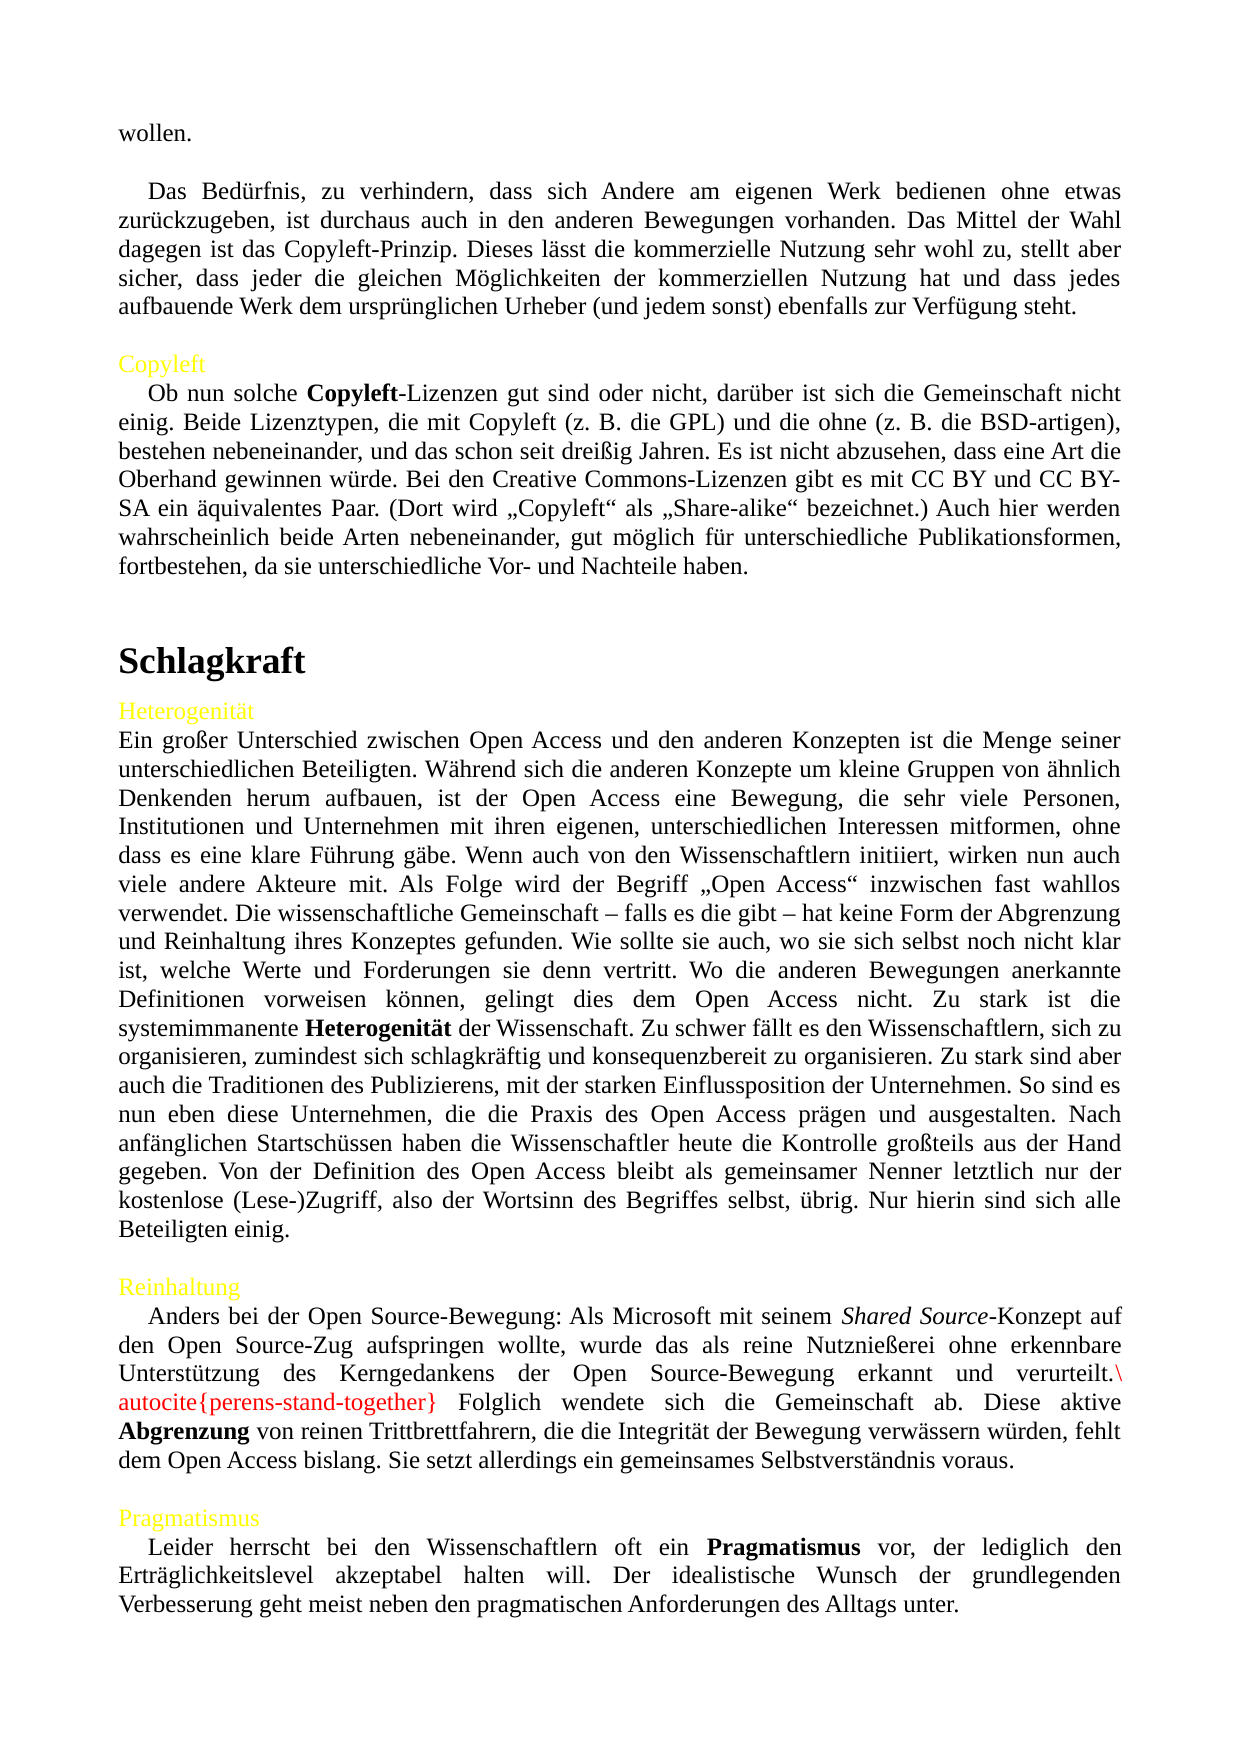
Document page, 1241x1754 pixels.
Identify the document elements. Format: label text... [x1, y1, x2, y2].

subtitle Schlagkraft [118, 638, 1122, 682]
text Leider herrscht bei den Wissenschaftlern oft ein Pragmatismus vor, der lediglich den Erträglichkeitslevel akzeptabel halten will. Der idealistische Wunsch der grundlegenden Verbesserung geht meist neben den pragmatischen Anforderungen des Alltags unter. [118, 1532, 1122, 1618]
text Ein großer Unterschied zwischen Open Access und den anderen Konzepten ist die Menge seiner unterschiedlichen Beteiligten. Während sich die anderen Konzepte um kleine Gruppen von ähnlich Denkenden herum aufbauen, ist der Open Access eine Bewegung, die sehr viele Personen, Institutionen und Unternehmen mit ihren eigenen, unterschiedlichen Interessen mitformen, ohne dass es eine klare Führung gäbe. Wenn auch von den Wissenschaftlern initiiert, wirken nun auch viele andere Akteure mit. Als Folge wird der Begriff „Open Access“ inzwischen fast wahllos verwendet. Die wissenschaftliche Gemeinschaft – falls es die gibt – hat keine Form der Abgrenzung und Reinhaltung ihres Konzeptes gefunden. Wie sollte sie auch, wo sie sich selbst noch nicht klar ist, welche Werte und Forderungen sie denn vertritt. Wo die anderen Bewegungen anerkannte Definitionen vorweisen können, gelingt dies dem Open Access nicht. Zu stark ist die systemimmanente Heterogenität der Wissenschaft. Zu schwer fällt es den Wissenschaftlern, sich zu organisieren, zumindest sich schlagkräftig und konsequenzbereit zu organisieren. Zu stark sind aber auch die Traditionen des Publizierens, mit der starken Einflussposition der Unternehmen. So sind es nun eben diese Unternehmen, die die Praxis des Open Access prägen und ausgestalten. Nach anfänglichen Startschüssen haben die Wissenschaftler heute die Kontrolle großteils aus der Hand gegeben. Von der Definition des Open Access bleibt als gemeinsamer Nenner letztlich nur der kostenlose (Lese-)Zugriff, also der Wortsinn des Begriffes selbst, übrig. Nur hierin sind sich alle Beteiligten einig. [118, 725, 1122, 1243]
text Copyleft [118, 349, 1122, 378]
text Das Bedürfnis, zu verhindern, dass sich Andere am eigenen Werk bedienen ohne etwas zurückzugeben, ist durchaus auch in den anderen Bewegungen vorhanden. Das Mittel der Wahl dagegen ist das Copyleft-Prinzip. Dieses lässt die kommerzielle Nutzung sehr wohl zu, stellt aber sicher, dass jeder die gleichen Möglichkeiten der kommerziellen Nutzung hat und dass jedes aufbauende Werk dem ursprünglichen Urheber (und jedem sonst) ebenfalls zur Verfügung steht. [118, 176, 1122, 320]
text Anders bei der Open Source-Bewegung: Als Microsoft mit seinem Shared Source-Konzept auf den Open Source-Zug aufspringen wollte, wurde das als reine Nutznießerei ohne erkennbare Unterstützung des Kerngedankens der Open Source-Bewegung erkannt und verurteilt.\autocite{perens-stand-together} Folglich wendete sich die Gemeinschaft ab. Diese aktive Abgrenzung von reinen Trittbrettfahrern, die die Integrität der Bewegung verwässern würden, fehlt dem Open Access bislang. Sie setzt allerdings ein gemeinsames Selbstverständnis voraus. [118, 1301, 1122, 1473]
text wollen. [118, 118, 1122, 147]
text Reinhaltung [118, 1272, 1122, 1301]
text Pragmatismus [118, 1503, 1122, 1532]
text Heterogenität [118, 696, 1122, 725]
text Ob nun solche Copyleft-Lizenzen gut sind oder nicht, darüber ist sich die Gemeinschaft nicht einig. Beide Lizenztypen, die mit Copyleft (z. B. die GPL) und die ohne (z. B. die BSD-artigen), bestehen nebeneinander, und das schon seit dreißig Jahren. Es ist nicht abzusehen, dass eine Art die Oberhand gewinnen würde. Bei den Creative Commons-Lizenzen gibt es mit CC BY und CC BY-SA ein äquivalentes Paar. (Dort wird „Copyleft“ als „Share-alike“ bezeichnet.) Auch hier werden wahrscheinlich beide Arten nebeneinander, gut möglich für unterschiedliche Publikationsformen, fortbestehen, da sie unterschiedliche Vor- und Nachteile haben. [118, 378, 1122, 579]
